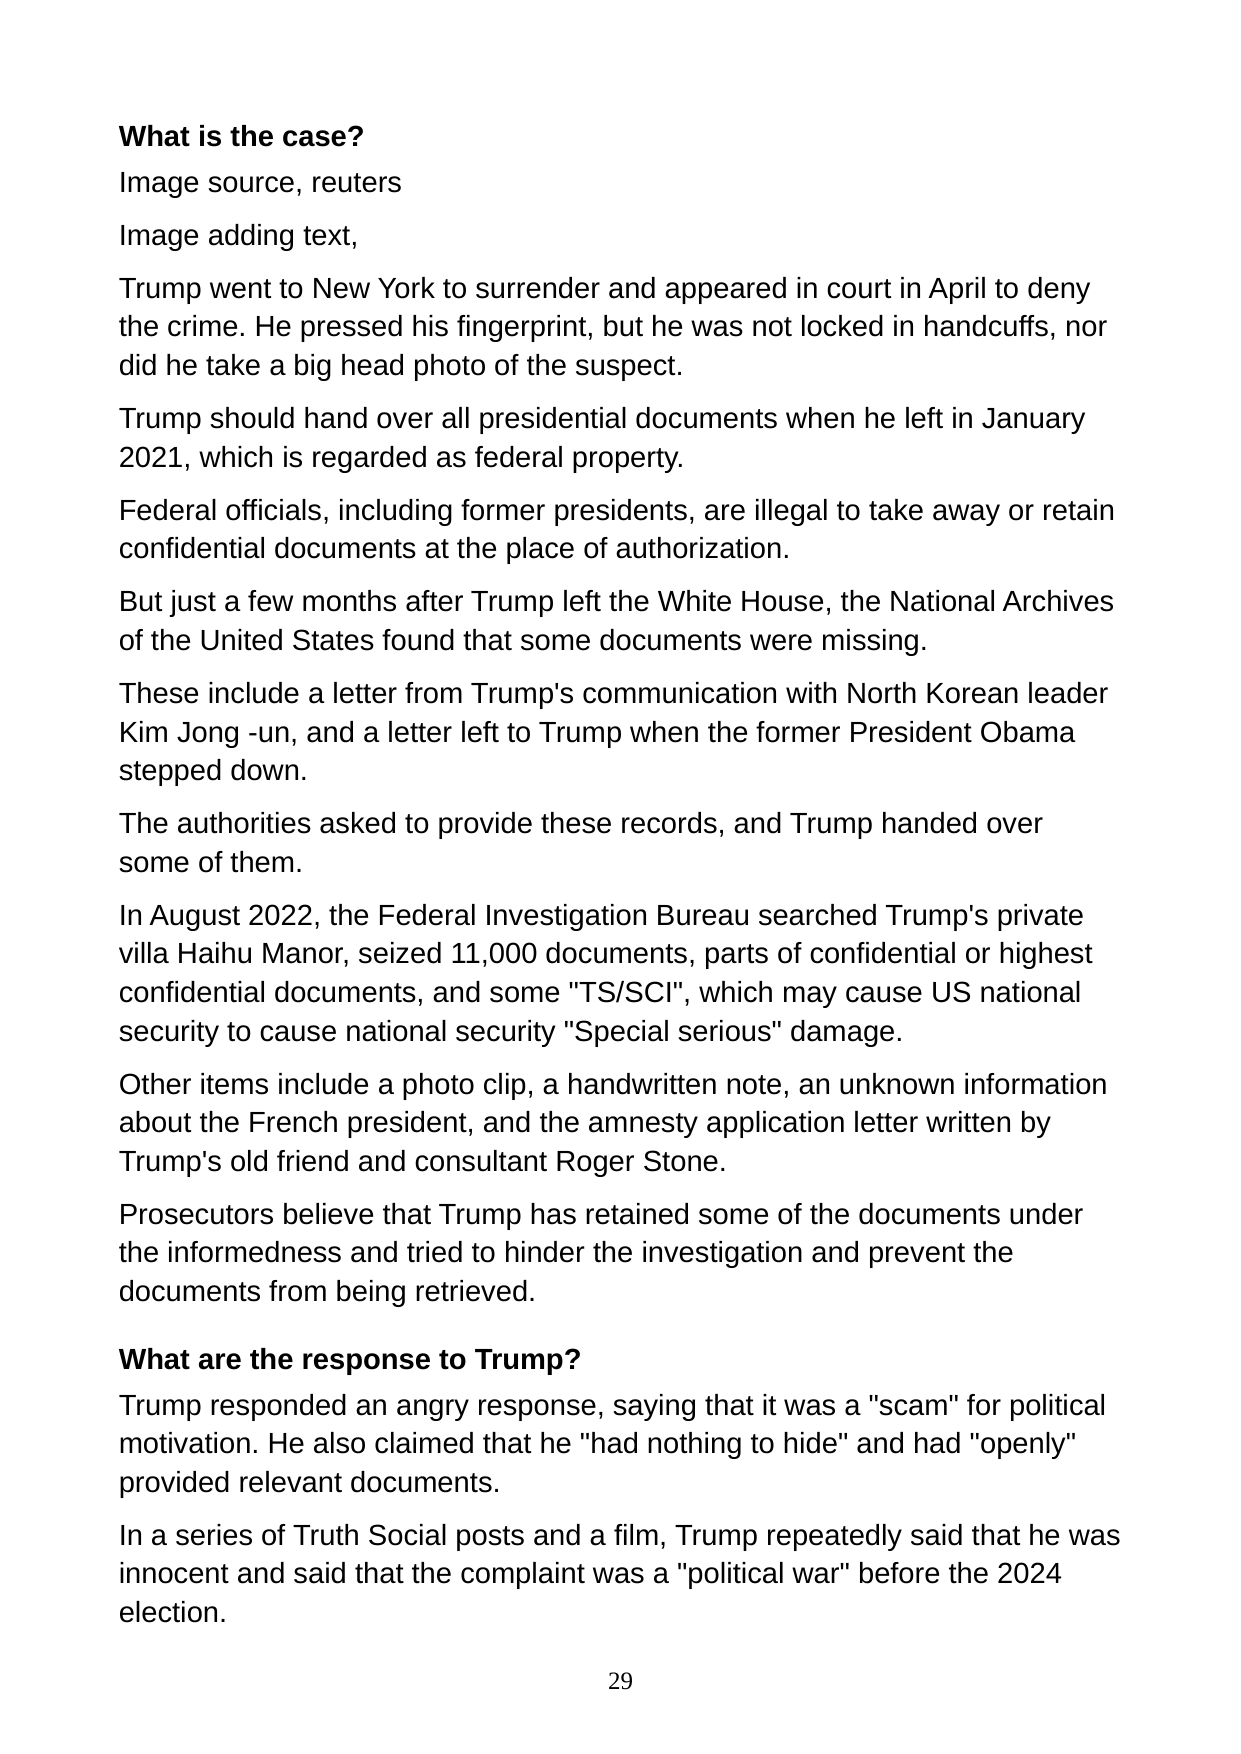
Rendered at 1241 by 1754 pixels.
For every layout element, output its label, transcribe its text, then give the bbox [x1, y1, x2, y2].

text These include a letter from Trump's communication with North Korean leader Kim Jong -un, and a letter left to Trump when the former President Obama stepped down. [118, 676, 1122, 787]
text Other items include a photo clip, a handwritten note, an unknown information about the French president, and the amnesty application letter written by Trump's old friend and consultant Roger Stone. [118, 1067, 1122, 1177]
text Trump responded an angry response, saying that it was a "scam" for political motivation. He also claimed that he "had nothing to hide" and had "openly" provided relevant documents. [118, 1388, 1122, 1498]
text Trump should hand over all presidential documents when he left in January 2021, which is regarded as federal property. [118, 401, 1122, 473]
text But just a few months after Trump left the White House, the National Archives of the United States found that some documents were missing. [118, 584, 1122, 656]
text Federal officials, including former presidents, are illegal to take away or retain confidential documents at the place of authorization. [118, 493, 1122, 565]
text Image adding text, [118, 218, 1122, 251]
subtitle What are the response to Trump? [118, 1342, 1122, 1375]
subtitle What is the case? [118, 118, 1122, 152]
text Trump went to New York to surrender and appeared in court in April to deny the crime. He pressed his fingerprint, but he was not locked in handcuffs, nor did he take a big head photo of the suspect. [118, 271, 1122, 381]
text The authorities asked to provide these records, and Trump handed over some of them. [118, 806, 1122, 878]
text Prosecutors believe that Trump has retained some of the documents under the informedness and tried to hinder the investigation and prevent the documents from being retrieved. [118, 1197, 1122, 1307]
text Image source, reuters [118, 164, 1122, 198]
text In a series of Truth Social posts and a film, Trump repeatedly said that he was innocent and said that the complaint was a "political war" before the 2024 election. [118, 1518, 1122, 1628]
text In August 2022, the Federal Investigation Bureau searched Trump's private villa Haihu Manor, seized 11,000 documents, parts of confidential or highest confidential documents, and some "TS/SCI", which may cause US national security to cause national security "Special serious" damage. [118, 898, 1122, 1047]
